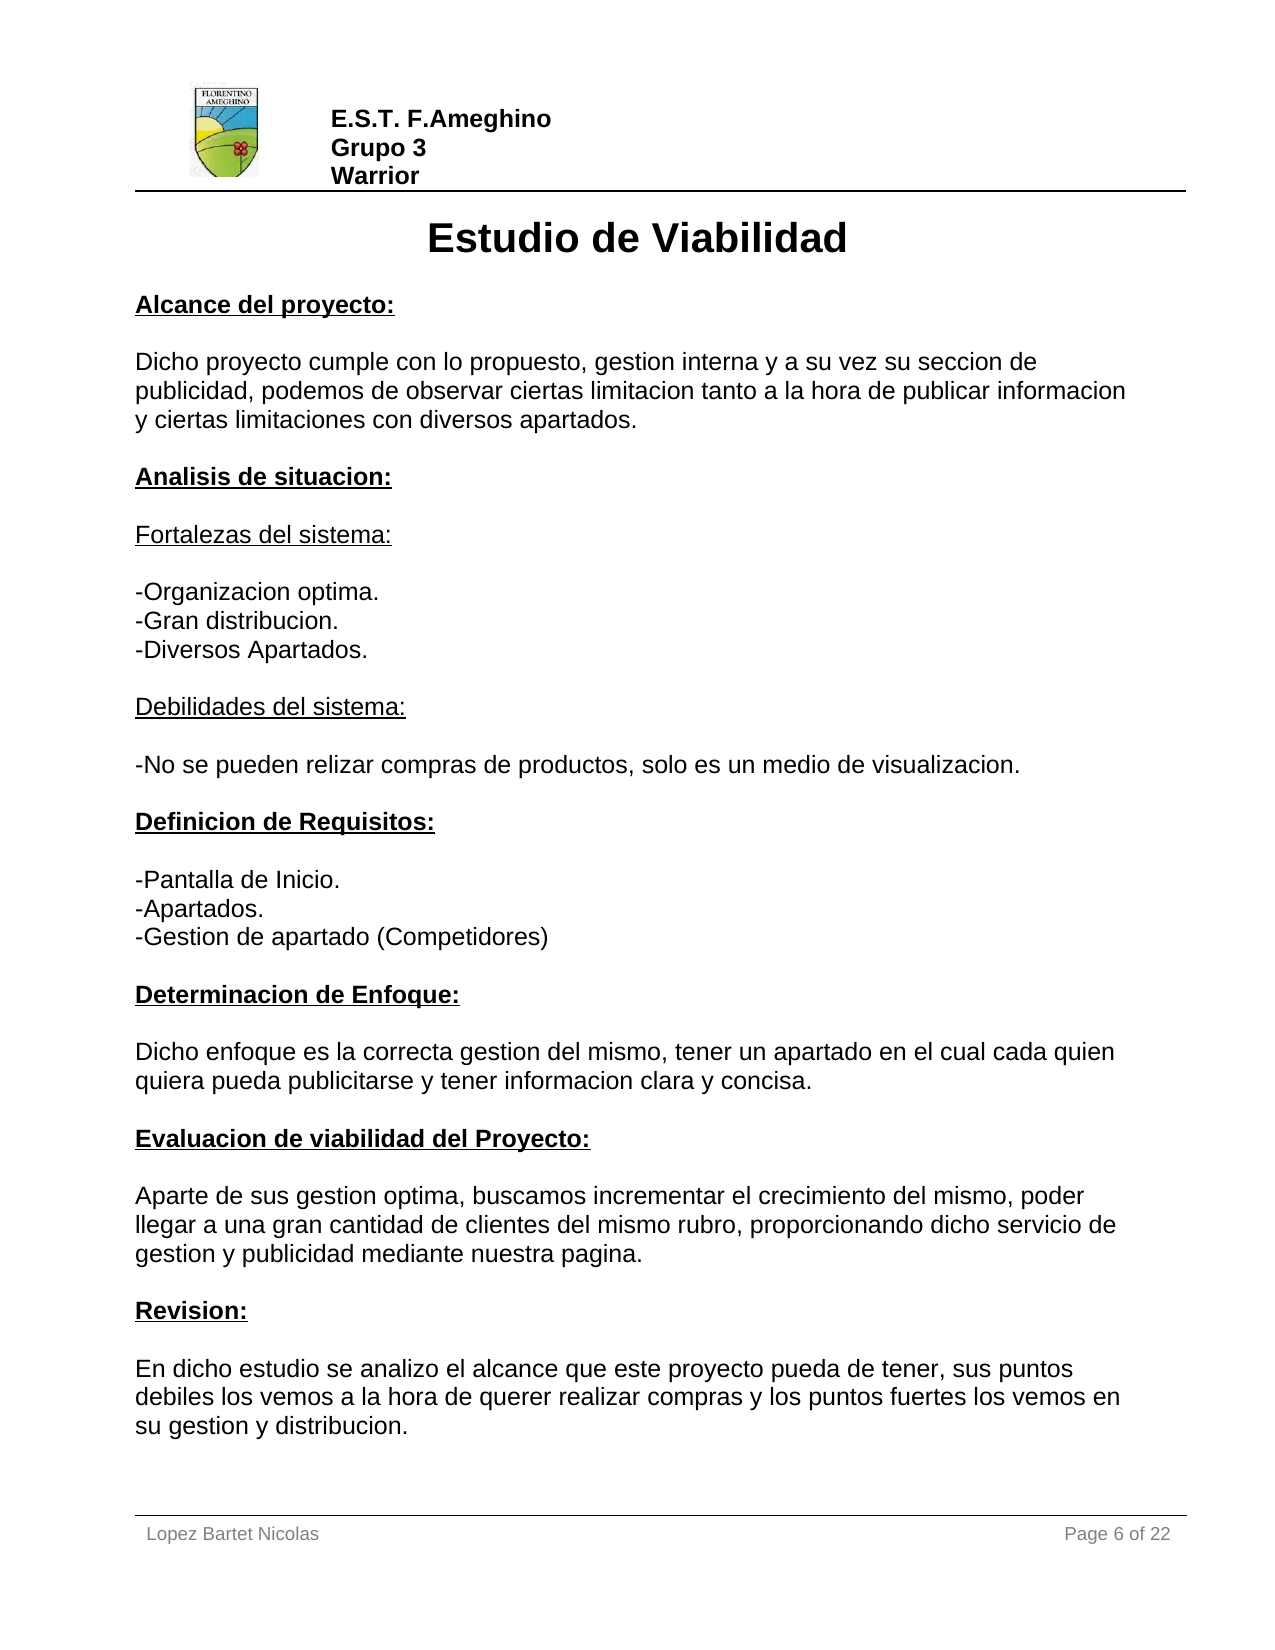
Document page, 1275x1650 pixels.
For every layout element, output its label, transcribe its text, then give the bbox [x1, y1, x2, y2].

text Definicion de Requisitos: [135, 807, 1140, 836]
text -Apartados. [135, 893, 1140, 922]
text -Diversos Apartados. [135, 635, 1140, 663]
text Evaluacion de viabilidad del Proyecto: [135, 1123, 1140, 1152]
text Revision: [135, 1296, 1140, 1325]
text Determinacion de Enfoque: [135, 980, 1140, 1008]
text -Pantalla de Inicio. [135, 865, 1140, 893]
picture [189, 82, 260, 177]
text -No se pueden relizar compras de productos, solo es un medio de visualizacion. [135, 750, 1140, 778]
text Aparte de sus gestion optima, buscamos incrementar el crecimiento del mismo, poder llegar a una gran cantidad de clientes del mismo rubro, proporcionando dicho servicio de gestion y publicidad mediante nuestra pagina. [135, 1181, 1140, 1267]
text Analisis de situacion: [135, 462, 1140, 491]
text -Gran distribucion. [135, 606, 1140, 635]
text Alcance del proyecto: [135, 290, 1140, 318]
text En dicho estudio se analizo el alcance que este proyecto pueda de tener, sus puntos debiles los vemos a la hora de querer realizar compras y los puntos fuertes los vemos en su gestion y distribucion. [135, 1353, 1140, 1440]
text Debilidades del sistema: [135, 692, 1140, 721]
subtitle Estudio de Viabilidad [135, 213, 1140, 261]
text -Gestion de apartado (Competidores) [135, 922, 1140, 951]
text Dicho proyecto cumple con lo propuesto, gestion interna y a su vez su seccion de publicidad, podemos de observar ciertas limitacion tanto a la hora de publicar informacion y ciertas limitaciones con diversos apartados. [135, 347, 1140, 433]
text Dicho enfoque es la correcta gestion del mismo, tener un apartado en el cual cada quien quiera pueda publicitarse y tener informacion clara y concisa. [135, 1037, 1140, 1095]
text Fortalezas del sistema: [135, 520, 1140, 548]
text -Organizacion optima. [135, 577, 1140, 606]
